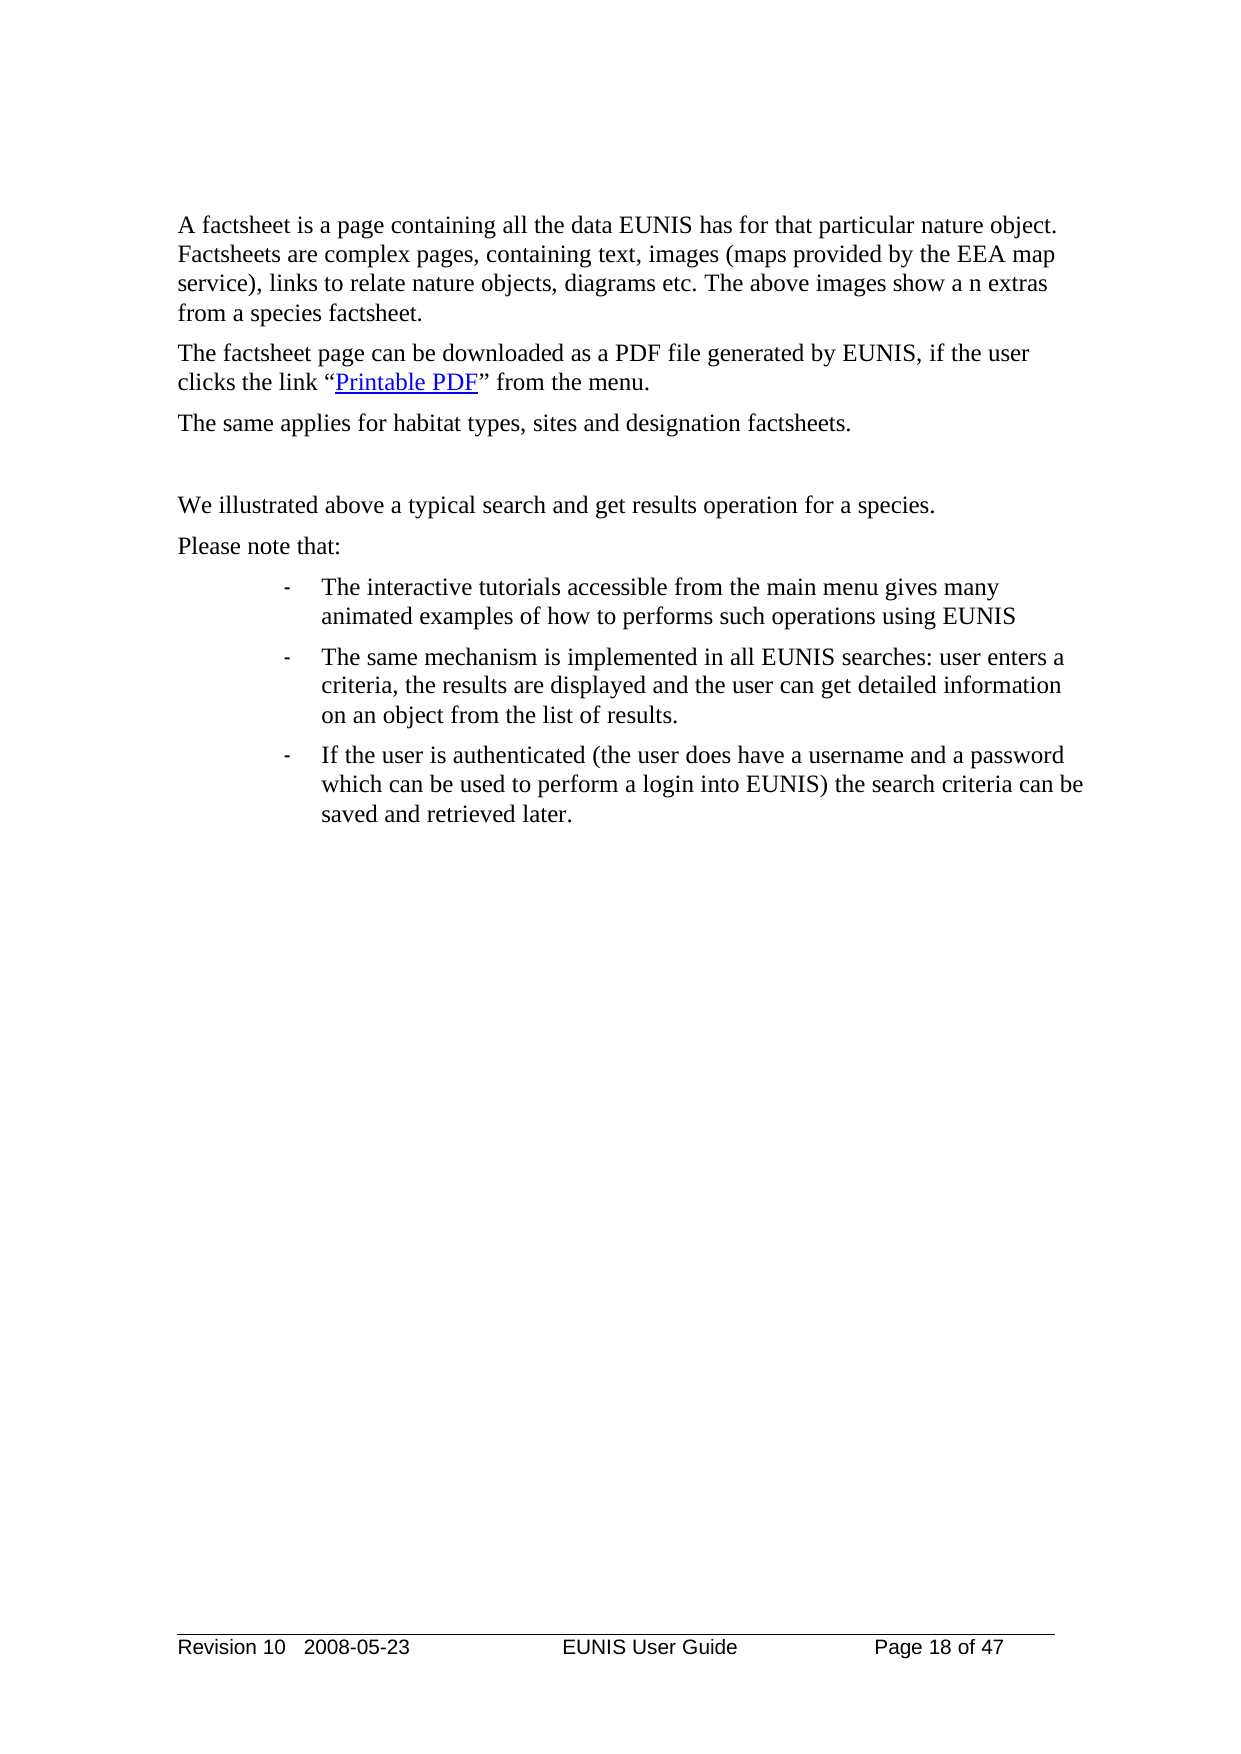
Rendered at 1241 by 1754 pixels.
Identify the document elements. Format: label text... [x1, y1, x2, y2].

list The same mechanism is implemented in all EUNIS searches: user enters a criteria, the results are displayed and the user can get detailed information on an object from the list of results. [283, 641, 1092, 728]
text A factsheet is a page containing all the data EUNIS has for that particular nature object. Factsheets are complex pages, containing text, images (maps provided by the EEA map service), links to relate nature objects, diagrams etc. The above images show a n extras from a species factsheet. [177, 210, 1092, 326]
list If the user is authenticated (the user does have a username and a password which can be used to perform a login into EUNIS) the search criteria can be saved and retrieved later. [283, 740, 1092, 827]
text We illustrated above a typical search and get results operation for a species. [177, 490, 1092, 519]
text Please note that: [177, 531, 1092, 560]
list The interactive tutorials accessible from the main menu gives many animated examples of how to performs such operations using EUNIS [283, 571, 1092, 629]
text The same applies for habitat types, sites and designation factsheets. [177, 408, 1092, 437]
text The factsheet page can be downloaded as a PDF file generated by EUNIS, if the user clicks the link “Printable PDF” from the menu. [177, 338, 1092, 396]
